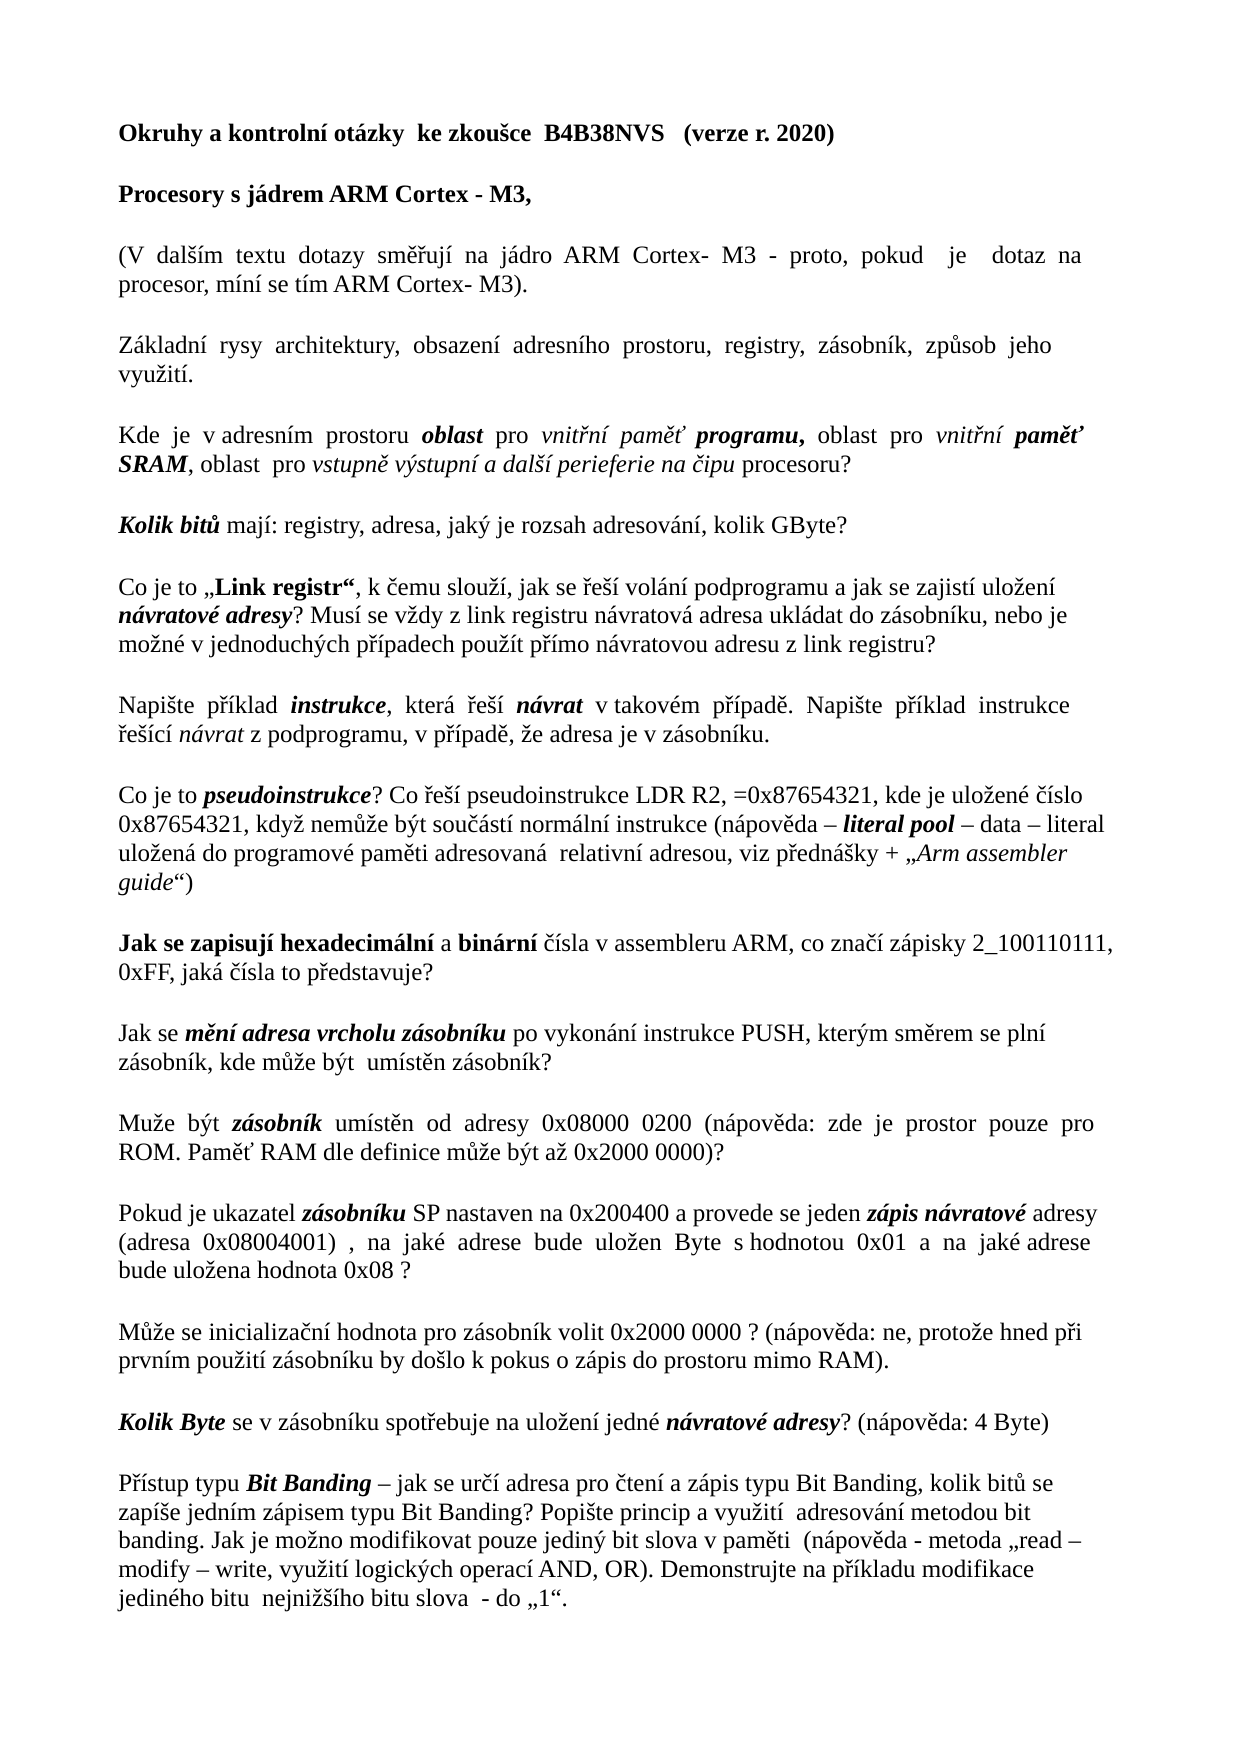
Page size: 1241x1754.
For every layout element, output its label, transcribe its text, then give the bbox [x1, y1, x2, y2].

text Základní rysy architektury, obsazení adresního prostoru, registry, zásobník, způsob jeho využití. [118, 331, 1122, 388]
text Procesory s jádrem ARM Cortex - M3, [118, 179, 1122, 208]
text Kolik Byte se v zásobníku spotřebuje na uložení jedné návratové adresy? (nápověda: 4 Byte) [118, 1407, 1122, 1436]
text Pokud je ukazatel zásobníku SP nastaven na 0x200400 a provede se jeden zápis návratové adresy (adresa 0x08004001) , na jaké adrese bude uložen Byte s hodnotou 0x01 a na jaké adrese bude uložena hodnota 0x08 ? [118, 1198, 1122, 1284]
text Okruhy a kontrolní otázky ke zkoušce B4B38NVS (verze r. 2020) [118, 118, 1122, 147]
text Co je to pseudoinstrukce? Co řeší pseudoinstrukce LDR R2, =0x87654321, kde je uložené číslo 0x87654321, když nemůže být součástí normální instrukce (nápověda – literal pool – data – literal uložená do programové paměti adresovaná relativní adresou, viz přednášky + „Arm assembler guide“) [118, 781, 1122, 896]
text Co je to „Link registr“, k čemu slouží, jak se řeší volání podprogramu a jak se zajistí uložení návratové adresy? Musí se vždy z link registru návratová adresa ukládat do zásobníku, nebo je možné v jednoduchých případech použít přímo návratovou adresu z link registru? [118, 572, 1122, 658]
text Přístup typu Bit Banding – jak se určí adresa pro čtení a zápis typu Bit Banding, kolik bitů se zapíše jedním zápisem typu Bit Banding? Popište princip a využití adresování metodou bit banding. Jak je možno modifikovat pouze jediný bit slova v paměti (nápověda - metoda „read – modify – write, využití logických operací AND, OR). Demonstrujte na příkladu modifikace jediného bitu nejnižšího bitu slova - do „1“. [118, 1468, 1122, 1612]
text Kolik bitů mají: registry, adresa, jaký je rozsah adresování, kolik GByte? [118, 511, 1122, 539]
text Kde je v adresním prostoru oblast pro vnitřní paměť programu, oblast pro vnitřní paměť SRAM, oblast pro vstupně výstupní a další perieferie na čipu procesoru? [118, 421, 1122, 478]
text Muže být zásobník umístěn od adresy 0x08000 0200 (nápověda: zde je prostor pouze pro ROM. Paměť RAM dle definice může být až 0x2000 0000)? [118, 1108, 1122, 1166]
text Může se inicializační hodnota pro zásobník volit 0x2000 0000 ? (nápověda: ne, protože hned při prvním použití zásobníku by došlo k pokus o zápis do prostoru mimo RAM). [118, 1317, 1122, 1374]
text (V dalším textu dotazy směřují na jádro ARM Cortex- M3 - proto, pokud je dotaz na procesor, míní se tím ARM Cortex- M3). [118, 241, 1122, 298]
text Jak se zapisují hexadecimální a binární čísla v assembleru ARM, co značí zápisky 2_100110111, 0xFF, jaká čísla to představuje? [118, 928, 1122, 986]
text Jak se mění adresa vrcholu zásobníku po vykonání instrukce PUSH, kterým směrem se plní zásobník, kde může být umístěn zásobník? [118, 1018, 1122, 1076]
text Napište příklad instrukce, která řeší návrat v takovém případě. Napište příklad instrukce řešící návrat z podprogramu, v případě, že adresa je v zásobníku. [118, 691, 1122, 748]
